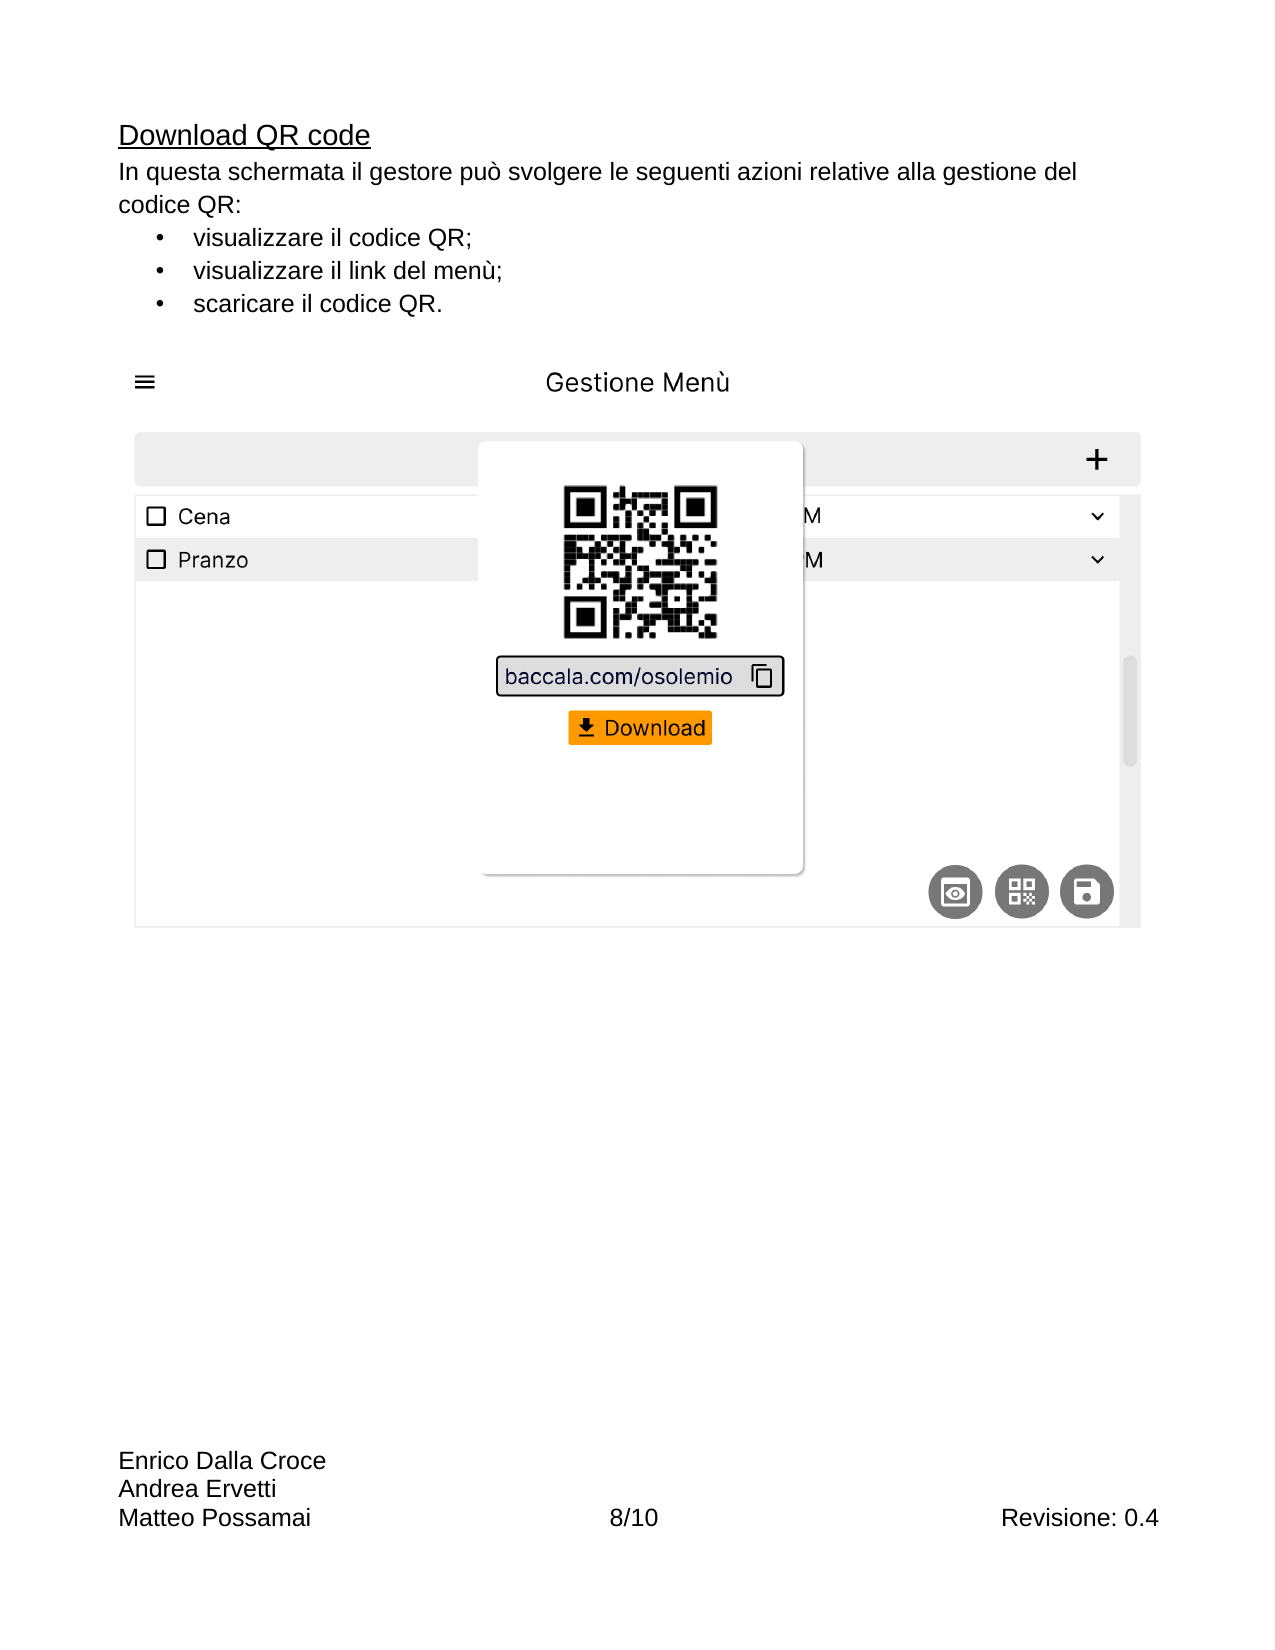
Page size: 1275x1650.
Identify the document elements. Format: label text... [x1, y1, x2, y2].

text Download QR code [118, 118, 1157, 152]
list scaricare il codice QR. [156, 289, 1157, 318]
list visualizzare il codice QR; [156, 223, 1157, 252]
list visualizzare il link del menù; [156, 256, 1157, 285]
text In questa schermata il gestore può svolgere le seguenti azioni relative alla gestione del codice QR: [118, 157, 1157, 218]
picture [118, 355, 1157, 940]
